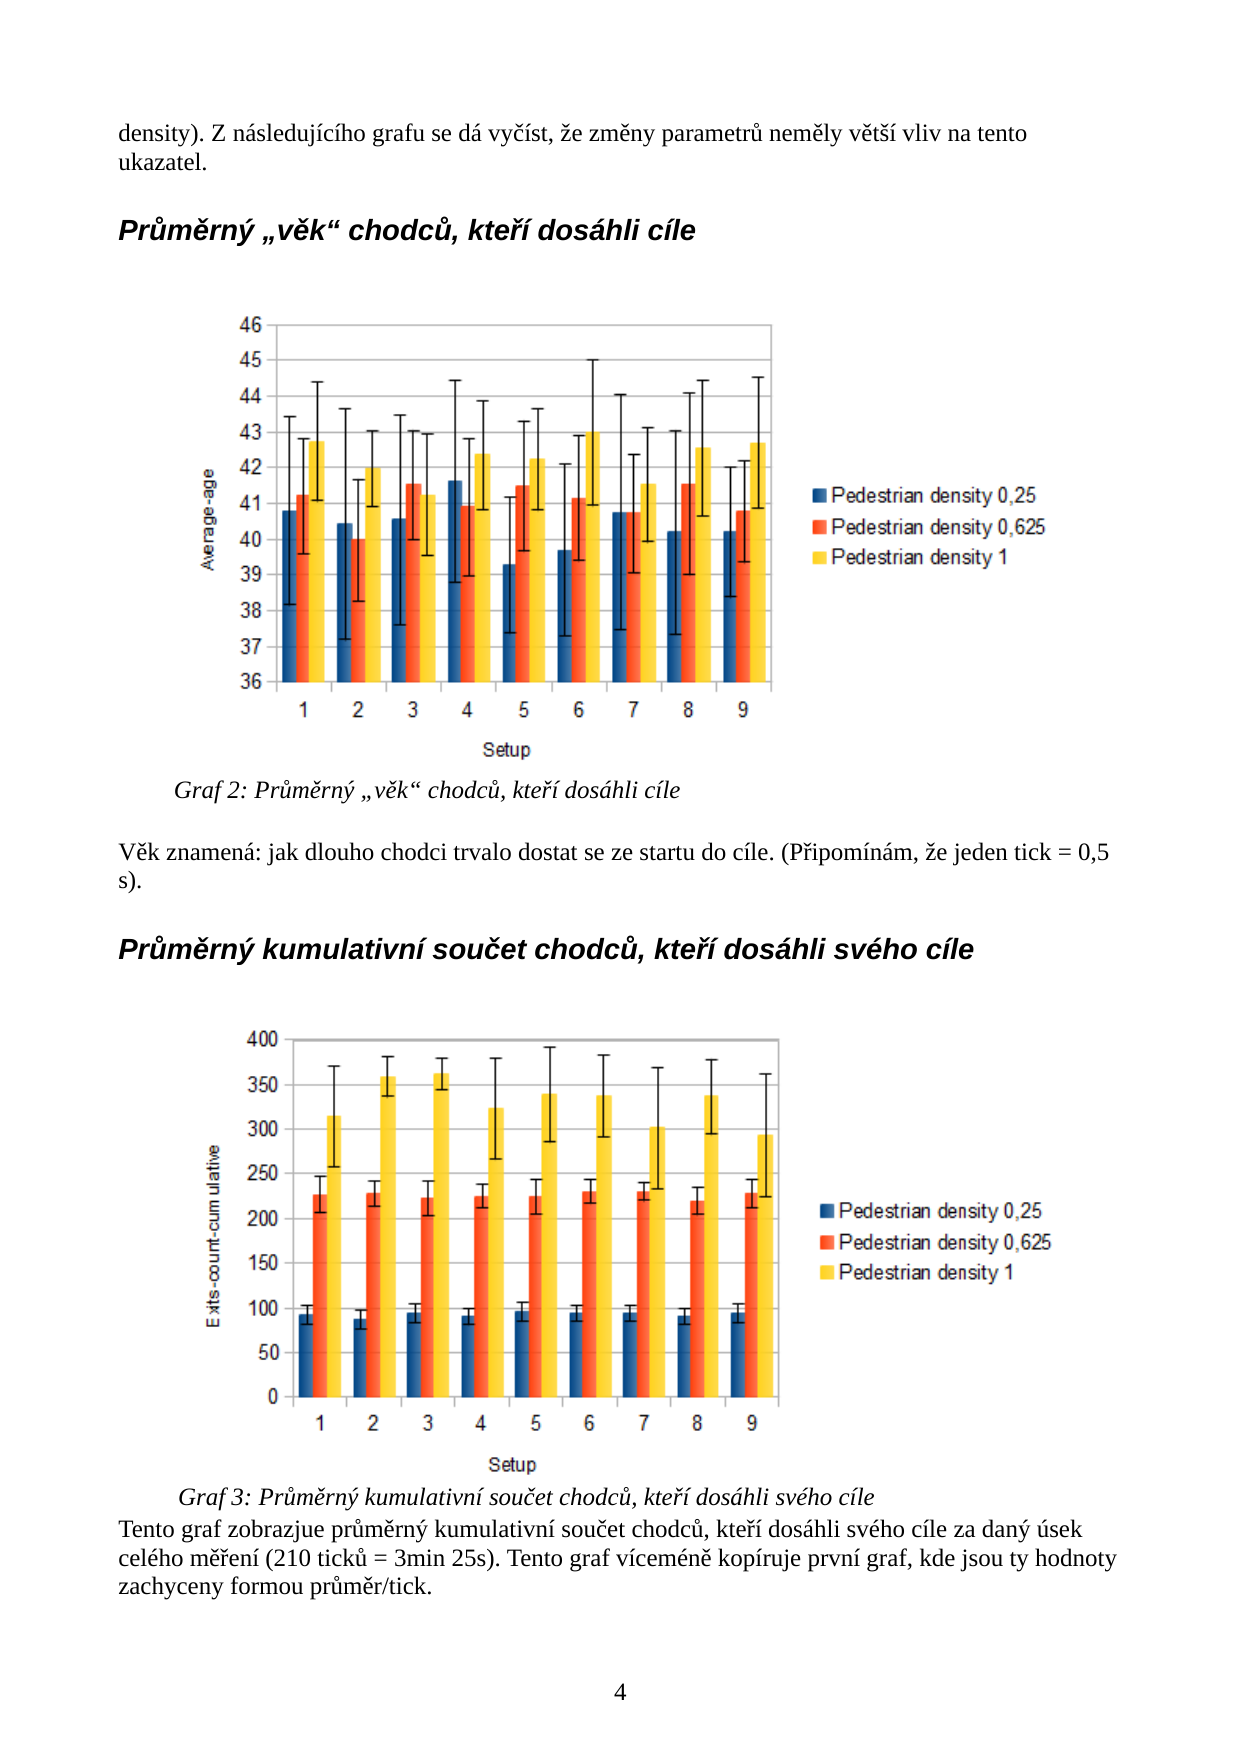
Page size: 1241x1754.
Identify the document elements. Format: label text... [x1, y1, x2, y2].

text Věk znamená: jak dlouho chodci trvalo dostat se ze startu do cíle. (Připomínám, že jeden tick = 0,5 s). [118, 837, 1122, 894]
subtitle Průměrný kumulativní součet chodců, kteří dosáhli svého cíle [118, 932, 1122, 965]
subtitle Průměrný „věk“ chodců, kteří dosáhli cíle [118, 213, 1122, 247]
text Tento graf zobrazjue průměrný kumulativní součet chodců, kteří dosáhli svého cíle za daný úsek celého měření (210 ticků = 3min 25s). Tento graf víceméně kopíruje první graf, kde jsou ty hodnoty zachyceny formou průměr/tick. [118, 1514, 1122, 1600]
text Graf 2: Průměrný „věk“ chodců, kteří dosáhli cíle [174, 272, 1067, 804]
text Graf 3: Průměrný kumulativní součet chodců, kteří dosáhli svého cíle [178, 1483, 1062, 1511]
text density). Z následujícího grafu se dá vyčíst, že změny parametrů neměly větší vliv na tento ukazatel. [118, 118, 1122, 176]
